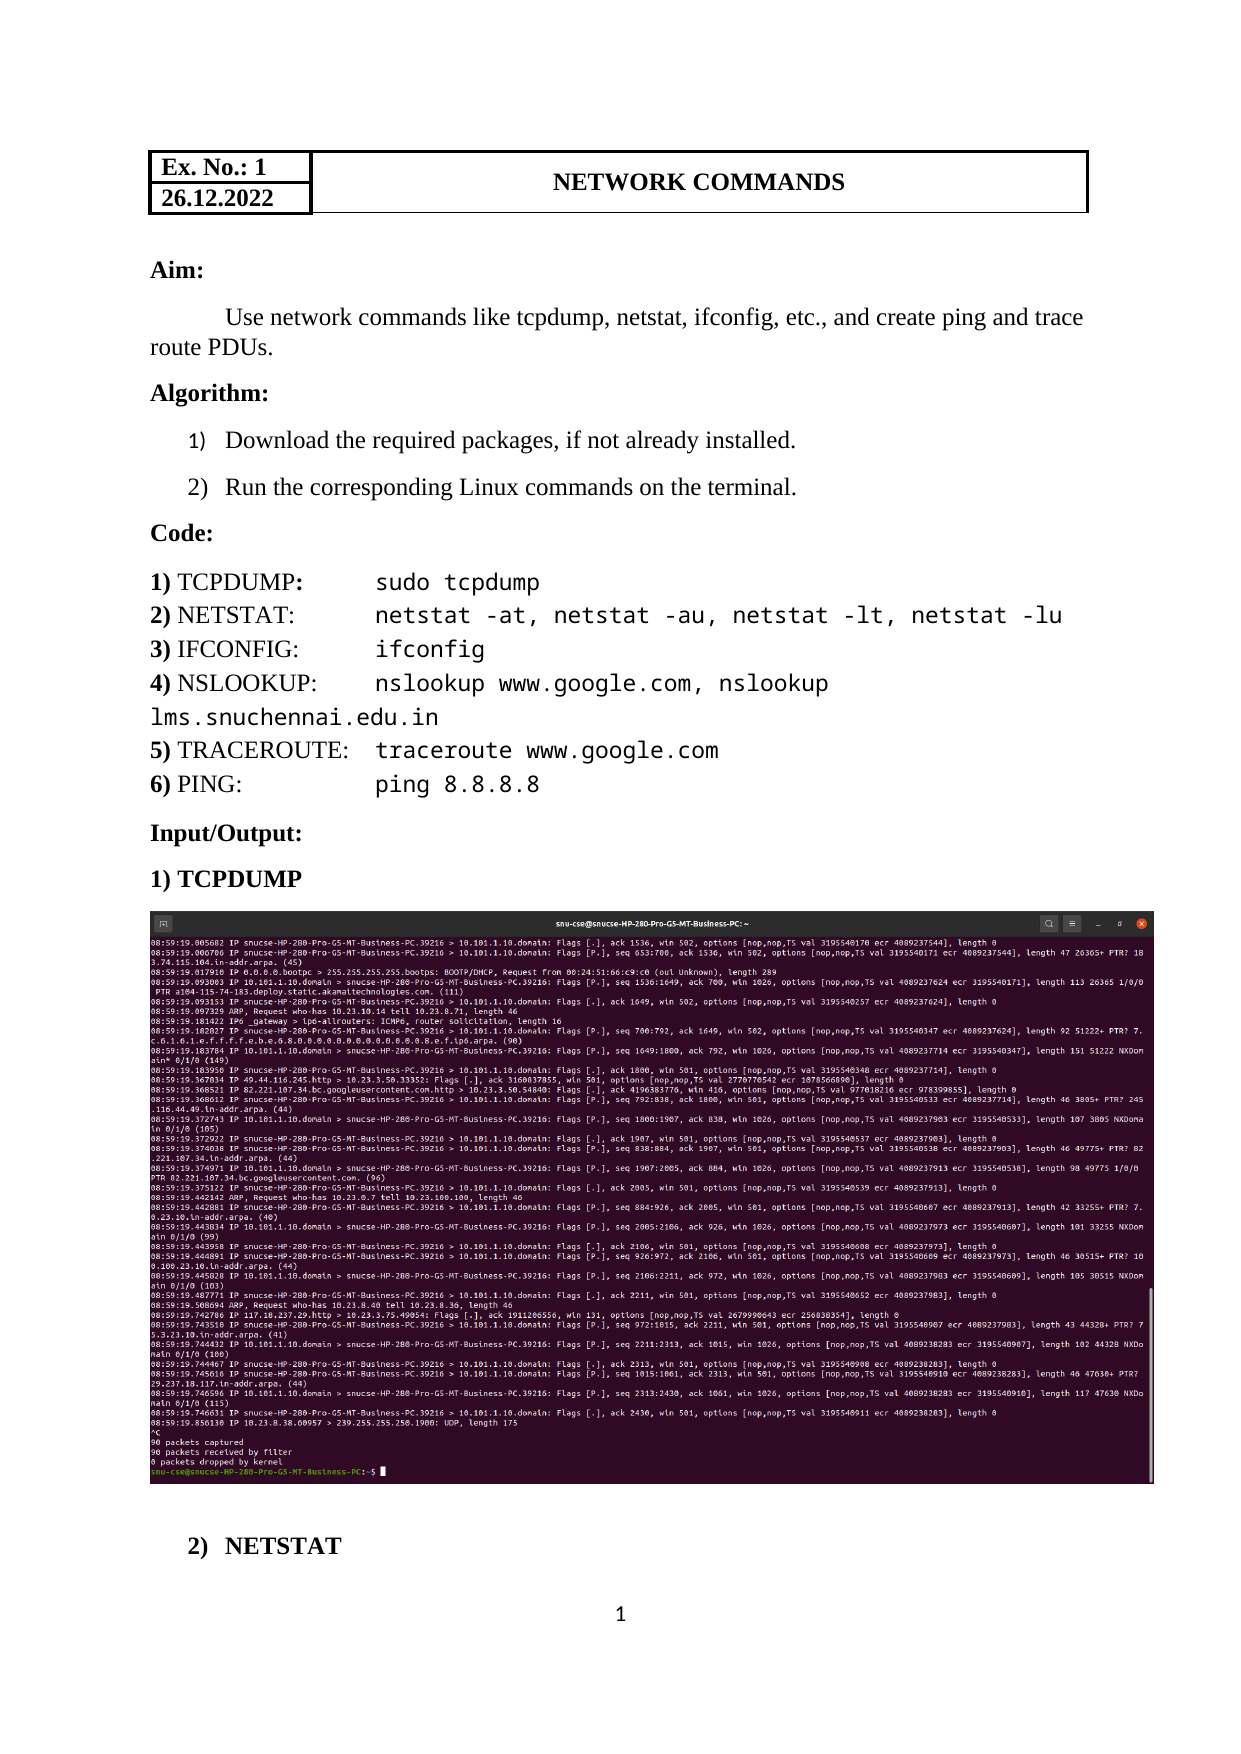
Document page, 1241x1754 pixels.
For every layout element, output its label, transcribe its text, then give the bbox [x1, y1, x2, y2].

text 1) TCPDUMP: sudo tcpdump [150, 566, 1090, 597]
text 5) TRACEROUTE: traceroute www.google.com [150, 734, 1090, 766]
text Code: [150, 519, 1090, 547]
text 6) PING: ping 8.8.8.8 [150, 768, 1090, 799]
text Input/Output: [150, 819, 1090, 846]
table_header Ex. No.: 1 [152, 153, 309, 181]
text Aim: [150, 256, 1090, 284]
list NETSTAT [187, 1532, 1090, 1560]
list Download the required packages, if not already installed. [187, 426, 1090, 454]
text 1) TCPDUMP [150, 865, 1090, 893]
picture [150, 911, 1154, 1484]
text 4) NSLOOKUP: nslookup www.google.com, nslookup lms.snuchennai.edu.in [150, 667, 1090, 732]
table_header NETWORK COMMANDS [313, 153, 1086, 212]
text Use network commands like tcpdump, netstat, ifconfig, etc., and create ping and trace route PDUs. [150, 303, 1090, 360]
text 3) IFCONFIG: ifconfig [150, 633, 1090, 664]
table_cell 26.12.2022 [152, 184, 309, 212]
list Run the corresponding Linux commands on the terminal. [187, 473, 1090, 500]
text 2) NETSTAT: netstat -at, netstat -au, netstat -lt, netstat -lu [150, 599, 1090, 631]
text Algorithm: [150, 379, 1090, 407]
